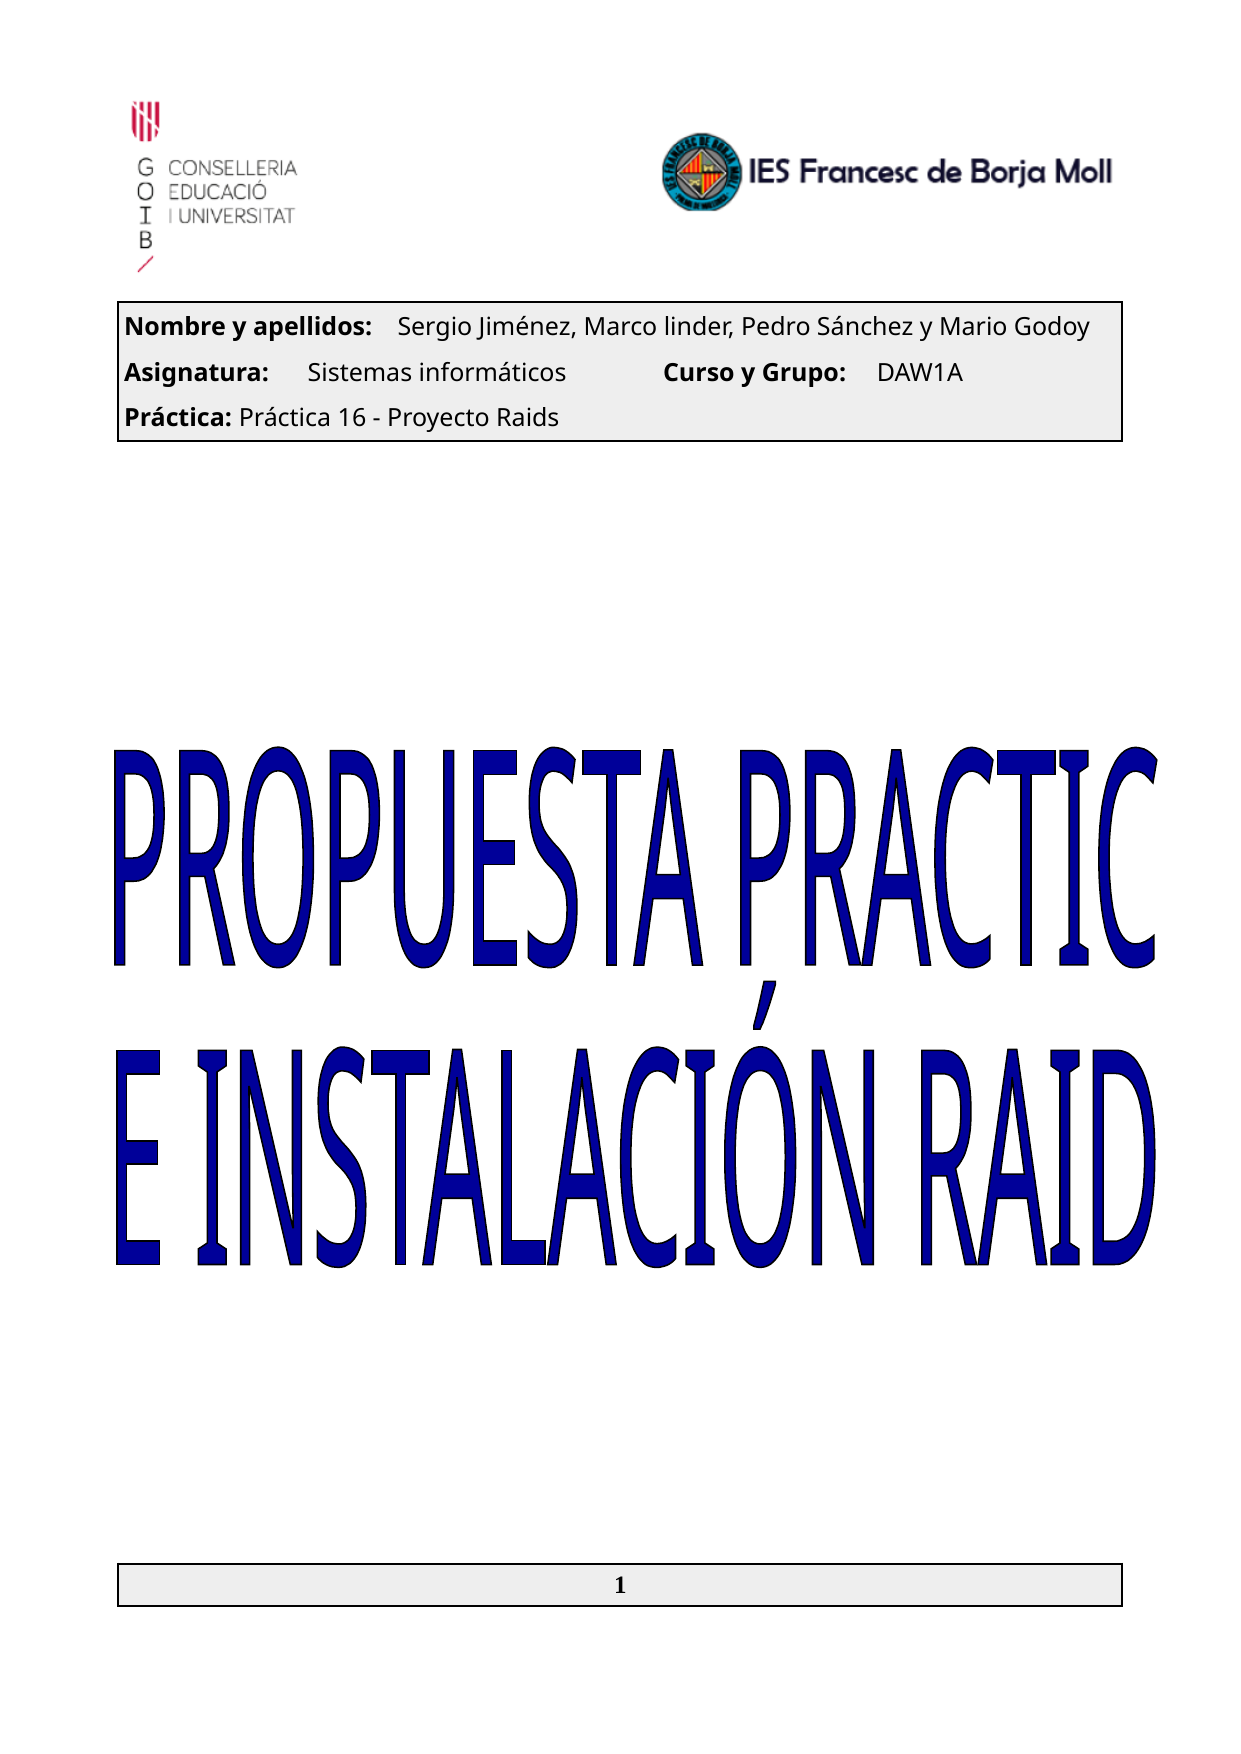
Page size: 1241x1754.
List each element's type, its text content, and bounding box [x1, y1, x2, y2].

table_cell Sistemas informáticos [302, 349, 657, 394]
picture [637, 107, 1128, 257]
table_cell DAW1A [871, 349, 1121, 394]
table_cell Asignatura: [119, 349, 302, 394]
table_cell Práctica: Práctica 16 - Proyecto Raids [119, 394, 1121, 440]
table_header Nombre y apellidos: [119, 303, 391, 349]
picture [118, 91, 380, 281]
table_header Sergio Jiménez, Marco linder, Pedro Sánchez y Mario Godoy [391, 303, 1121, 349]
table_cell Curso y Grupo: [657, 349, 871, 394]
